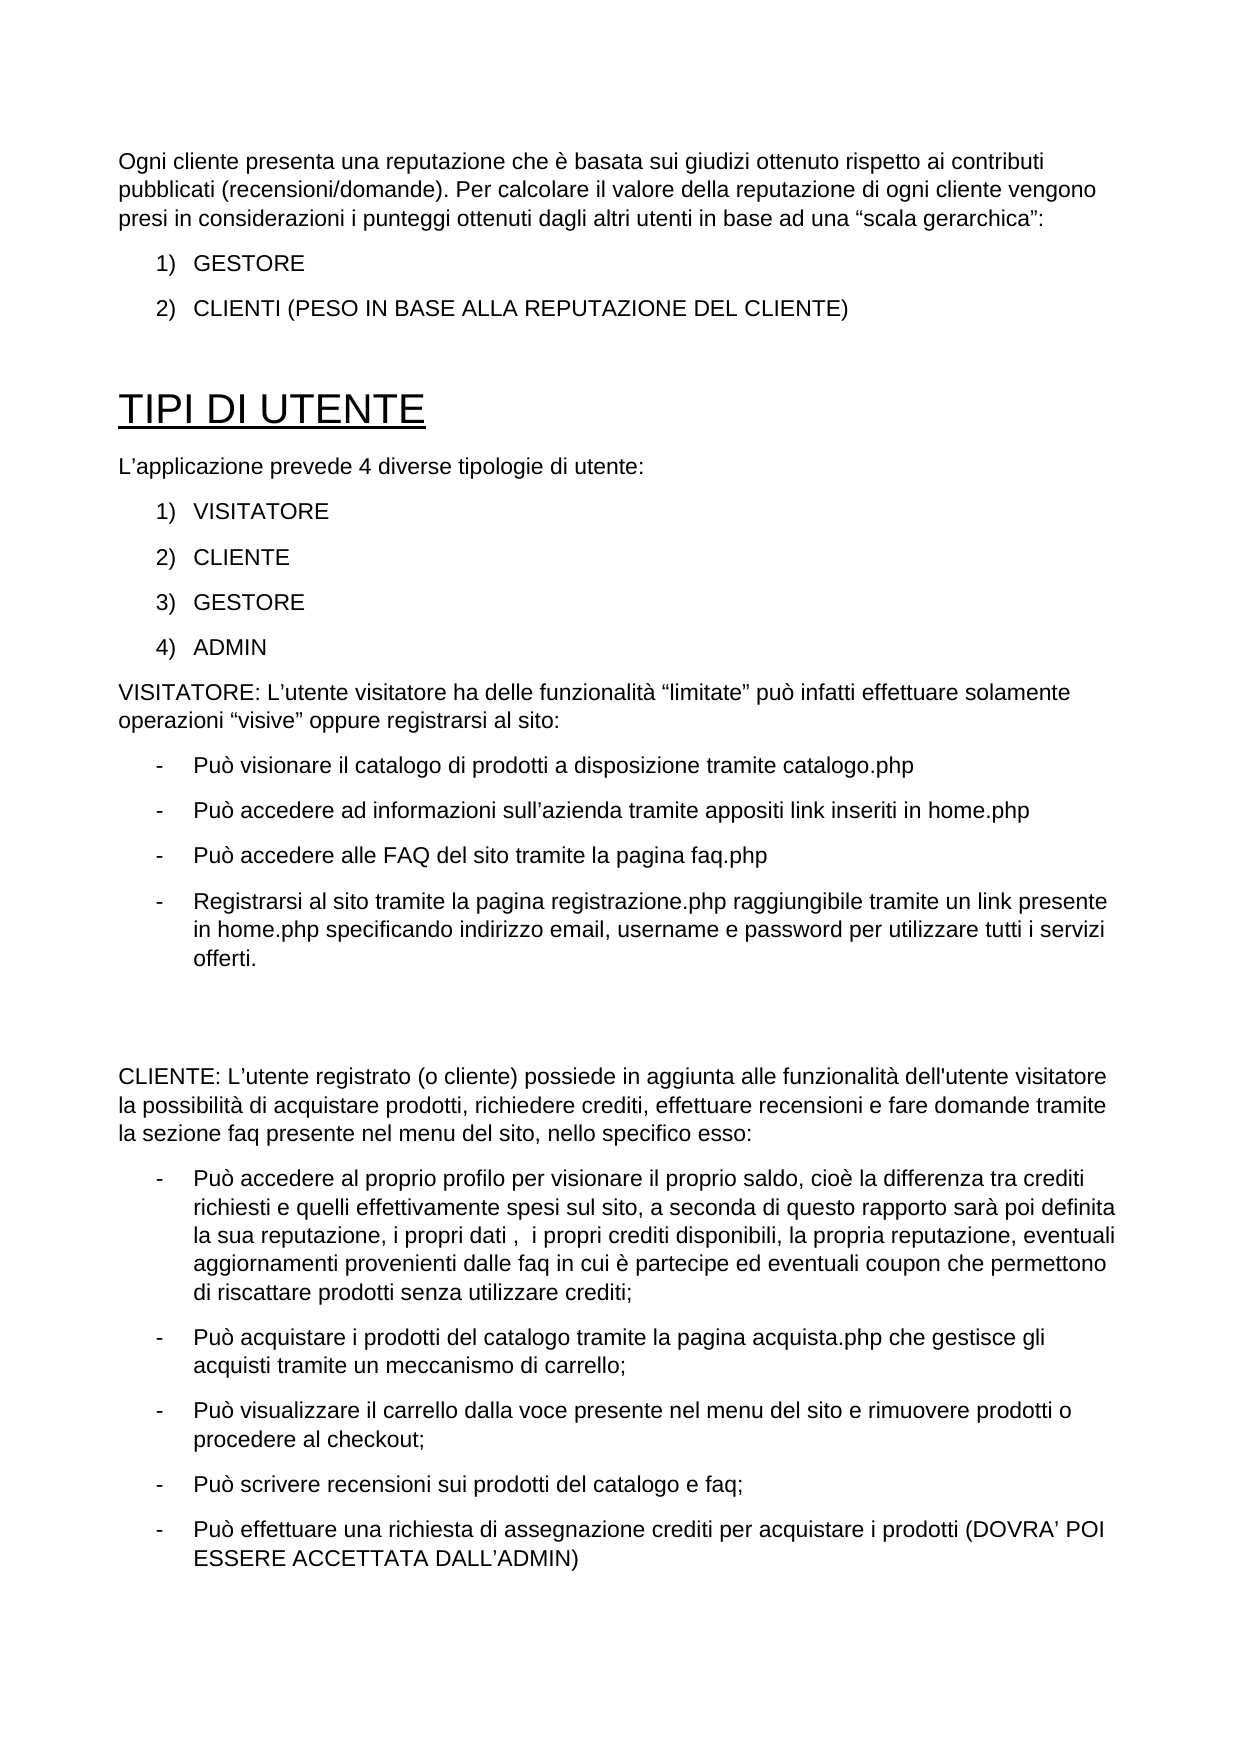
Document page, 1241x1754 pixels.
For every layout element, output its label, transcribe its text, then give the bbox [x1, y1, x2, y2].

list Può visionare il catalogo di prodotti a disposizione tramite catalogo.php [156, 752, 1122, 779]
text Ogni cliente presenta una reputazione che è basata sui giudizi ottenuto rispetto ai contributi pubblicati (recensioni/domande). Per calcolare il valore della reputazione di ogni cliente vengono presi in considerazioni i punteggi ottenuti dagli altri utenti in base ad una “scala gerarchica”: [118, 148, 1122, 231]
text TIPI DI UTENTE [118, 385, 1122, 433]
list CLIENTE [156, 543, 1122, 570]
list Può accedere ad informazioni sull’azienda tramite appositi link inseriti in home.php [156, 797, 1122, 824]
list ADMIN [156, 634, 1122, 660]
list Può accedere alle FAQ del sito tramite la pagina faq.php [156, 842, 1122, 869]
list Può scrivere recensioni sui prodotti del catalogo e faq; [156, 1471, 1122, 1497]
list Può effettuare una richiesta di assegnazione crediti per acquistare i prodotti (DOVRA’ POI ESSERE ACCETTATA DALL’ADMIN) [156, 1516, 1122, 1571]
list Registrarsi al sito tramite la pagina registrazione.php raggiungibile tramite un link presente in home.php specificando indirizzo email, username e password per utilizzare tutti i servizi offerti. [156, 888, 1122, 999]
list Può accedere al proprio profilo per visionare il proprio saldo, cioè la differenza tra crediti richiesti e quelli effettivamente spesi sul sito, a seconda di questo rapporto sarà poi definita la sua reputazione, i propri dati , i propri crediti disponibili, la propria reputazione, eventuali aggiornamenti provenienti dalle faq in cui è partecipe ed eventuali coupon che permettono di riscattare prodotti senza utilizzare crediti; [156, 1165, 1122, 1305]
list Può acquistare i prodotti del catalogo tramite la pagina acquista.php che gestisce gli acquisti tramite un meccanismo di carrello; [156, 1324, 1122, 1379]
list GESTORE [156, 249, 1122, 276]
list CLIENTI (PESO IN BASE ALLA REPUTAZIONE DEL CLIENTE) [156, 295, 1122, 321]
text CLIENTE: L’utente registrato (o cliente) possiede in aggiunta alle funzionalità dell'utente visitatore la possibilità di acquistare prodotti, richiedere crediti, effettuare recensioni e fare domande tramite la sezione faq presente nel menu del sito, nello specifico esso: [118, 1063, 1122, 1146]
text VISITATORE: L’utente visitatore ha delle funzionalità “limitate” può infatti effettuare solamente operazioni “visive” oppure registrarsi al sito: [118, 679, 1122, 733]
list GESTORE [156, 588, 1122, 615]
list Può visualizzare il carrello dalla voce presente nel menu del sito e rimuovere prodotti o procedere al checkout; [156, 1397, 1122, 1452]
text L’applicazione prevede 4 diverse tipologie di utente: [118, 453, 1122, 479]
list VISITATORE [156, 498, 1122, 525]
